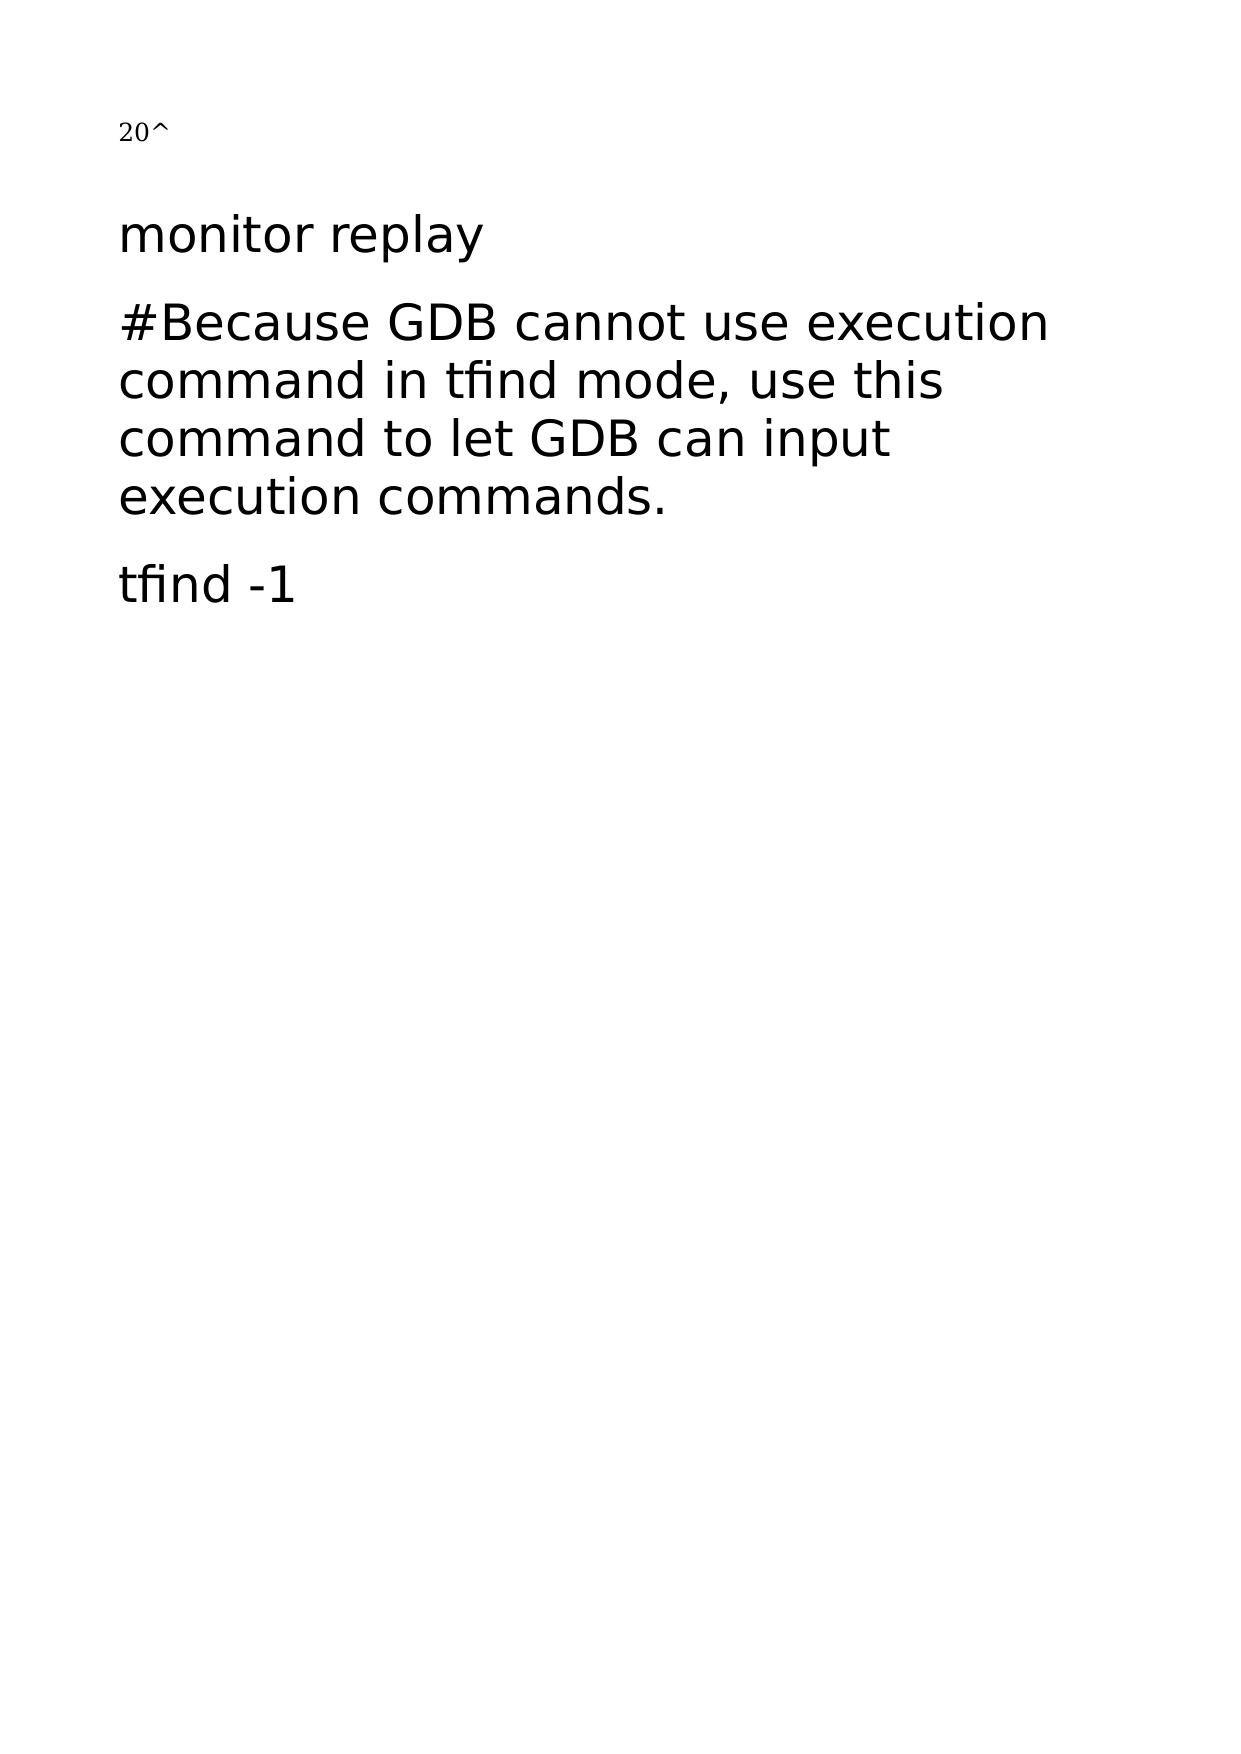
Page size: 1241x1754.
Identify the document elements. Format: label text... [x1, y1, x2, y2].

text tfind -1 [118, 556, 1122, 614]
text monitor replay [118, 206, 1122, 264]
text #Because GDB cannot use execution command in tfind mode, use this command to let GDB can input execution commands. [118, 294, 1122, 527]
